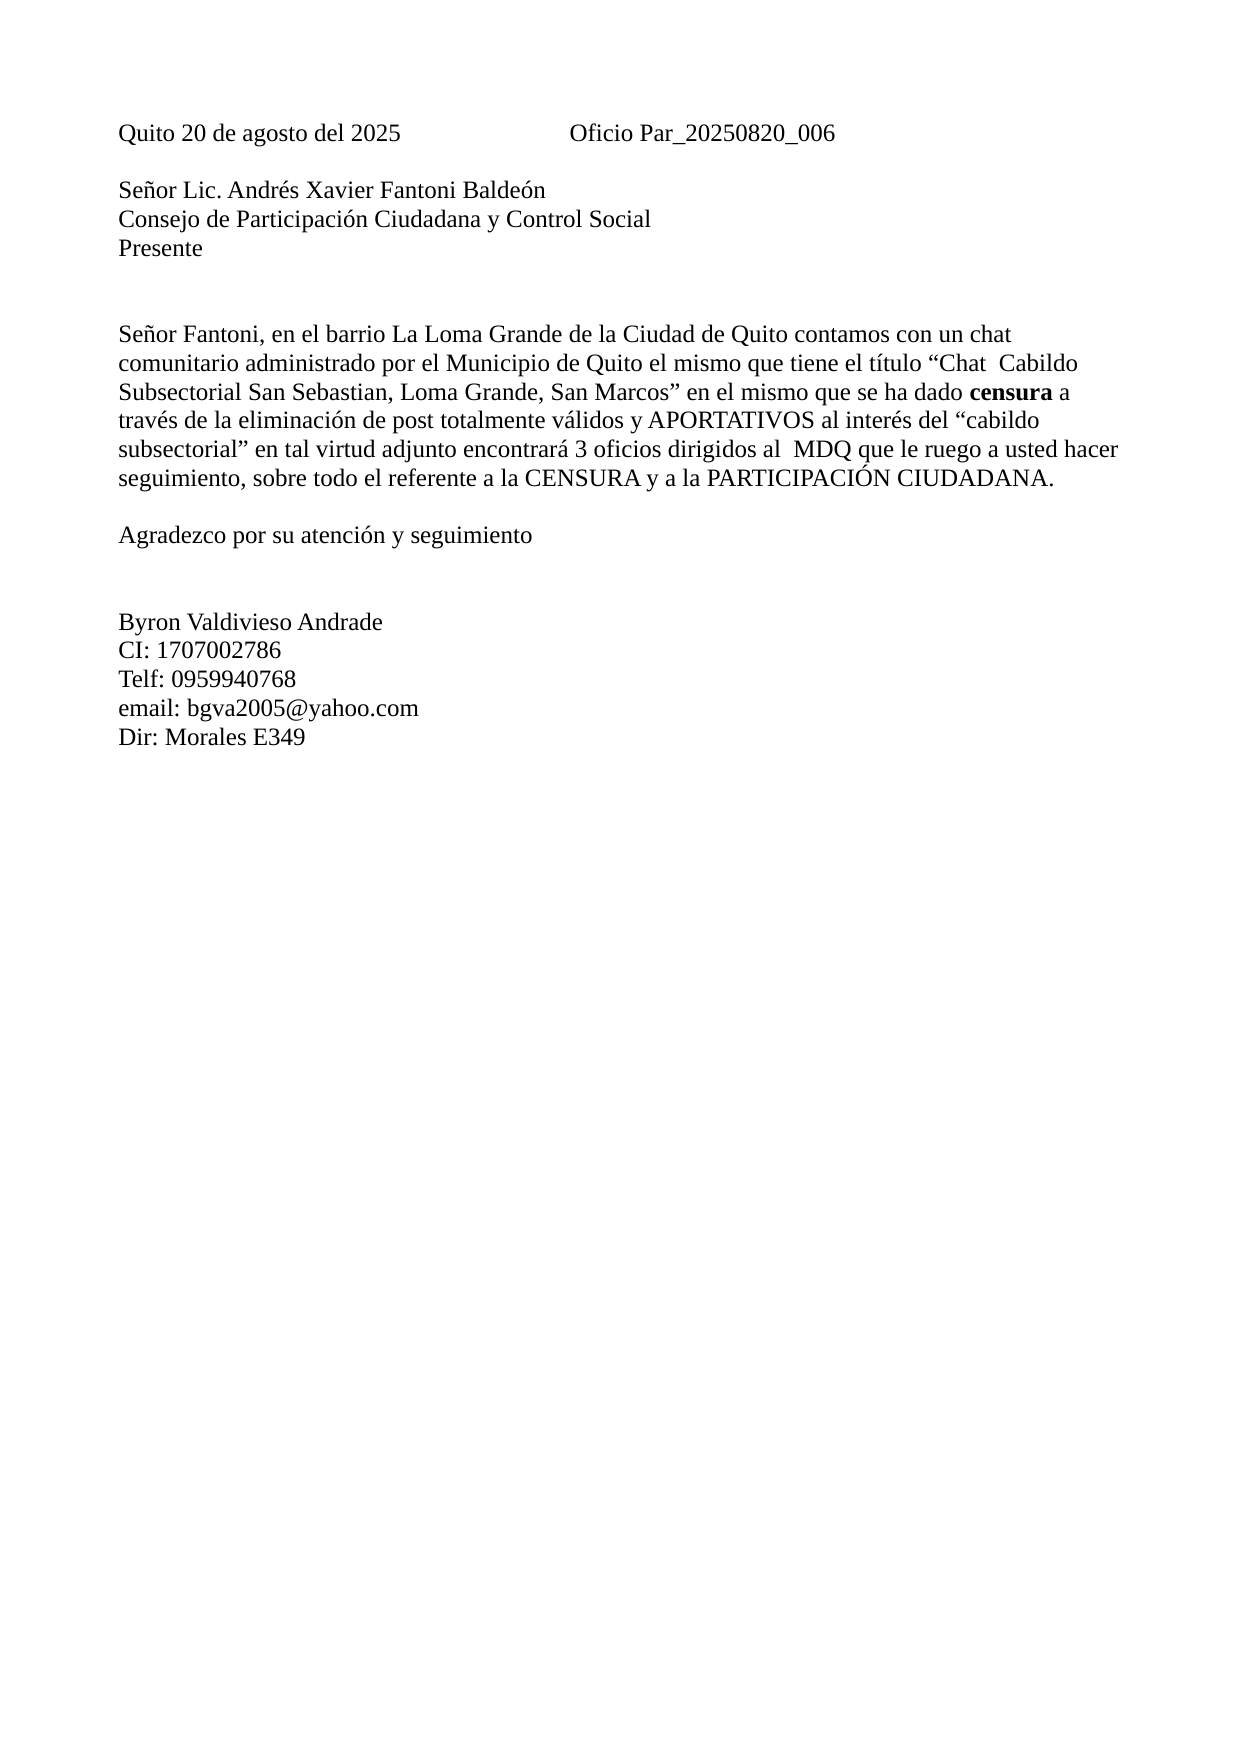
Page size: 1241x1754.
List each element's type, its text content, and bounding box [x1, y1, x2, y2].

text Quito 20 de agosto del 2025 Oficio Par_20250820_006 [118, 118, 1122, 147]
text Señor Lic. Andrés Xavier Fantoni Baldeón [118, 176, 1122, 204]
text CI: 1707002786 [118, 636, 1122, 664]
text email: bgva2005@yahoo.com [118, 693, 1122, 722]
text Consejo de Participación Ciudadana y Control Social [118, 204, 1122, 233]
text Telf: 0959940768 [118, 664, 1122, 693]
text Presente [118, 233, 1122, 262]
text Agradezco por su atención y seguimiento [118, 521, 1122, 549]
text Señor Fantoni, en el barrio La Loma Grande de la Ciudad de Quito contamos con un chat comunitario administrado por el Municipio de Quito el mismo que tiene el título “Chat Cabildo Subsectorial San Sebastian, Loma Grande, San Marcos” en el mismo que se ha dado censura a través de la eliminación de post totalmente válidos y APORTATIVOS al interés del “cabildo subsectorial” en tal virtud adjunto encontrará 3 oficios dirigidos al MDQ que le ruego a usted hacer seguimiento, sobre todo el referente a la CENSURA y a la PARTICIPACIÓN CIUDADANA. [118, 319, 1122, 492]
text Byron Valdivieso Andrade [118, 607, 1122, 636]
text Dir: Morales E349 [118, 722, 1122, 751]
